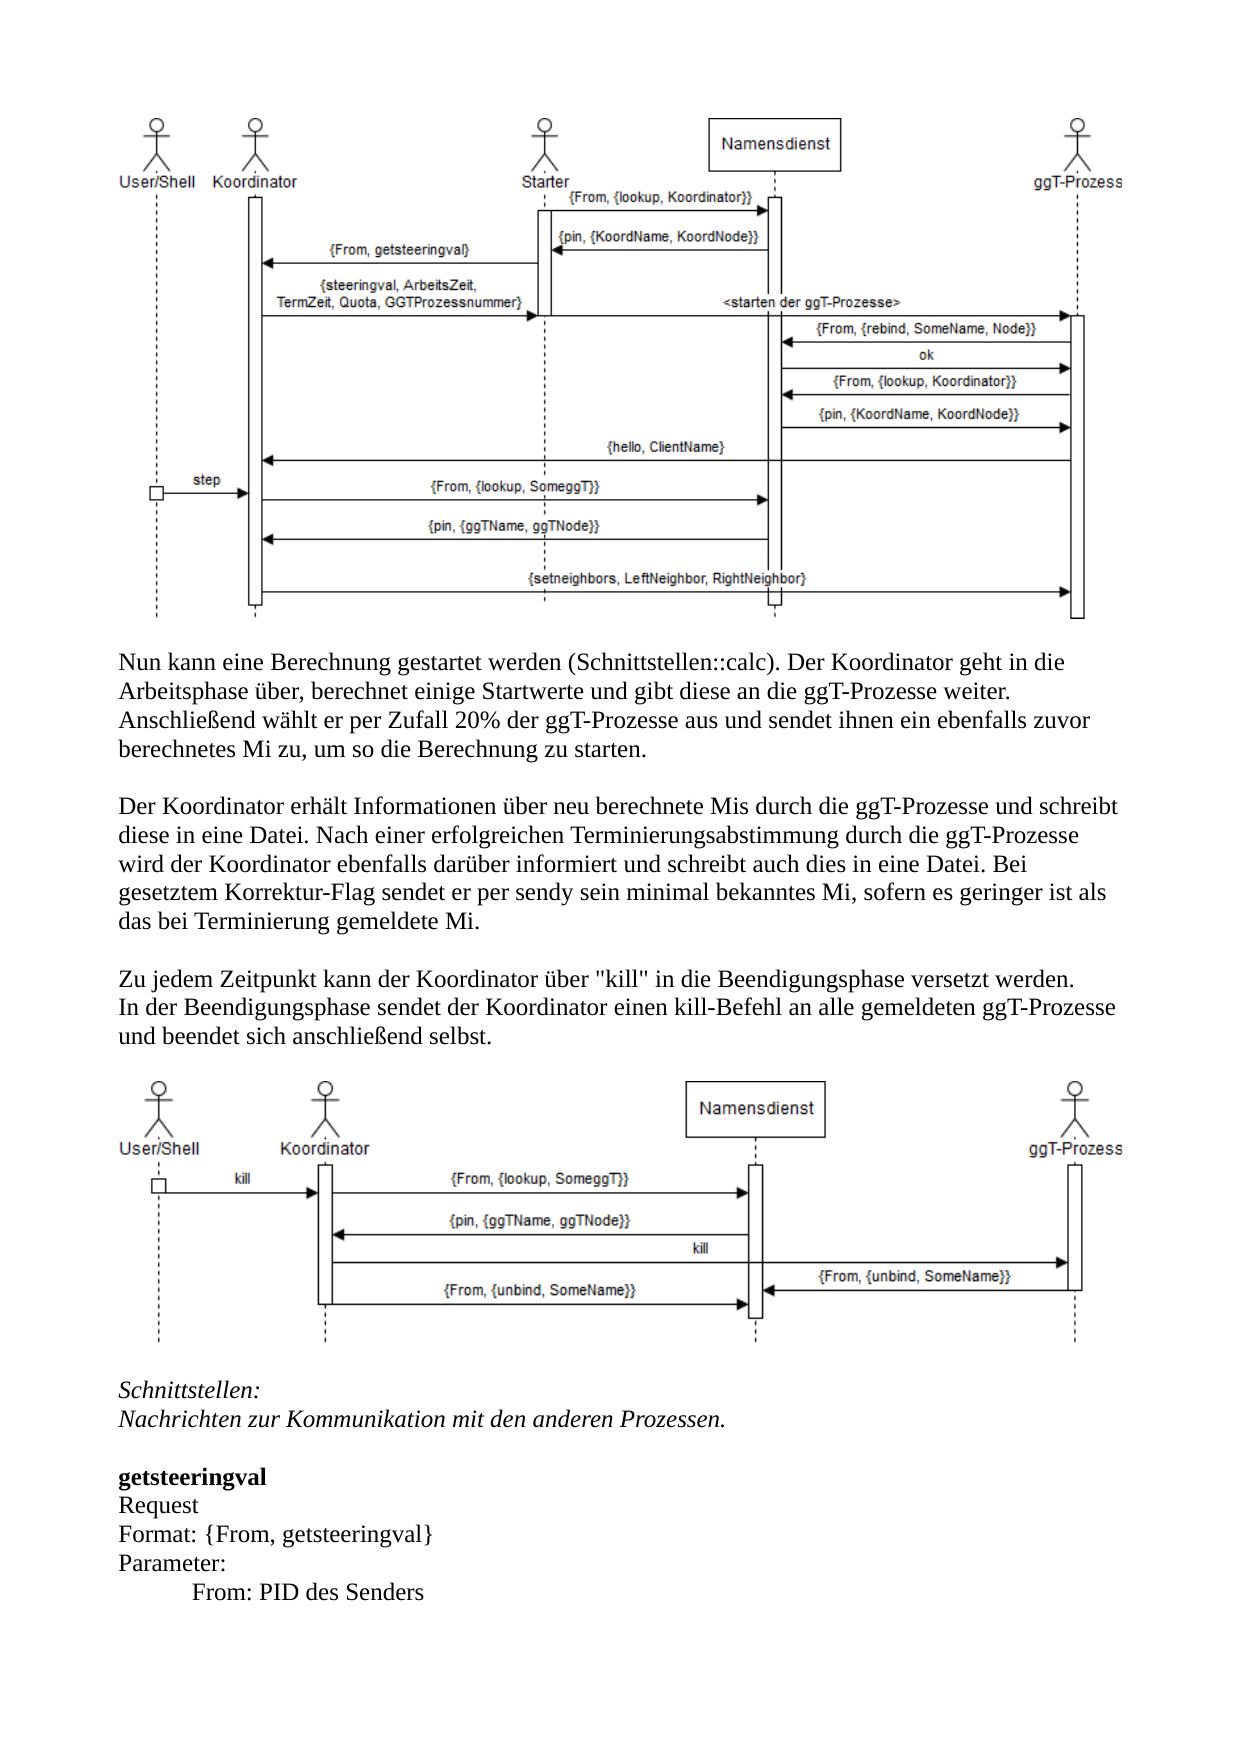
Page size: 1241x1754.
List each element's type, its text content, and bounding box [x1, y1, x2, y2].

text Format: {From, getsteeringval} [118, 1519, 1122, 1548]
text Schnittstellen: [118, 1375, 1122, 1404]
text Request [118, 1490, 1122, 1519]
picture [118, 118, 1123, 619]
text Parameter: [118, 1548, 1122, 1577]
text getsteeringval [118, 1462, 1122, 1490]
text Nachrichten zur Kommunikation mit den anderen Prozessen. [118, 1404, 1122, 1433]
text Nun kann eine Berechnung gestartet werden (Schnittstellen::calc). Der Koordinator geht in die Arbeitsphase über, berechnet einige Startwerte und gibt diese an die ggT-Prozesse weiter. Anschließend wählt er per Zufall 20% der ggT-Prozesse aus und sendet ihnen ein ebenfalls zuvor berechnetes Mi zu, um so die Berechnung zu starten. [118, 647, 1122, 762]
text In der Beendigungsphase sendet der Koordinator einen kill-Befehl an alle gemeldeten ggT-Prozesse und beendet sich anschließend selbst. [118, 992, 1122, 1050]
text Der Koordinator erhält Informationen über neu berechnete Mis durch die ggT-Prozesse und schreibt diese in eine Datei. Nach einer erfolgreichen Terminierungsabstimmung durch die ggT-Prozesse wird der Koordinator ebenfalls darüber informiert und schreibt auch dies in eine Datei. Bei gesetztem Korrektur-Flag sendet er per sendy sein minimal bekanntes Mi, sofern es geringer ist als das bei Terminierung gemeldete Mi. [118, 791, 1122, 935]
picture [118, 1081, 1123, 1347]
text Zu jedem Zeitpunkt kann der Koordinator über "kill" in die Beendigungsphase versetzt werden. [118, 964, 1122, 992]
text From: PID des Senders [118, 1577, 1122, 1605]
